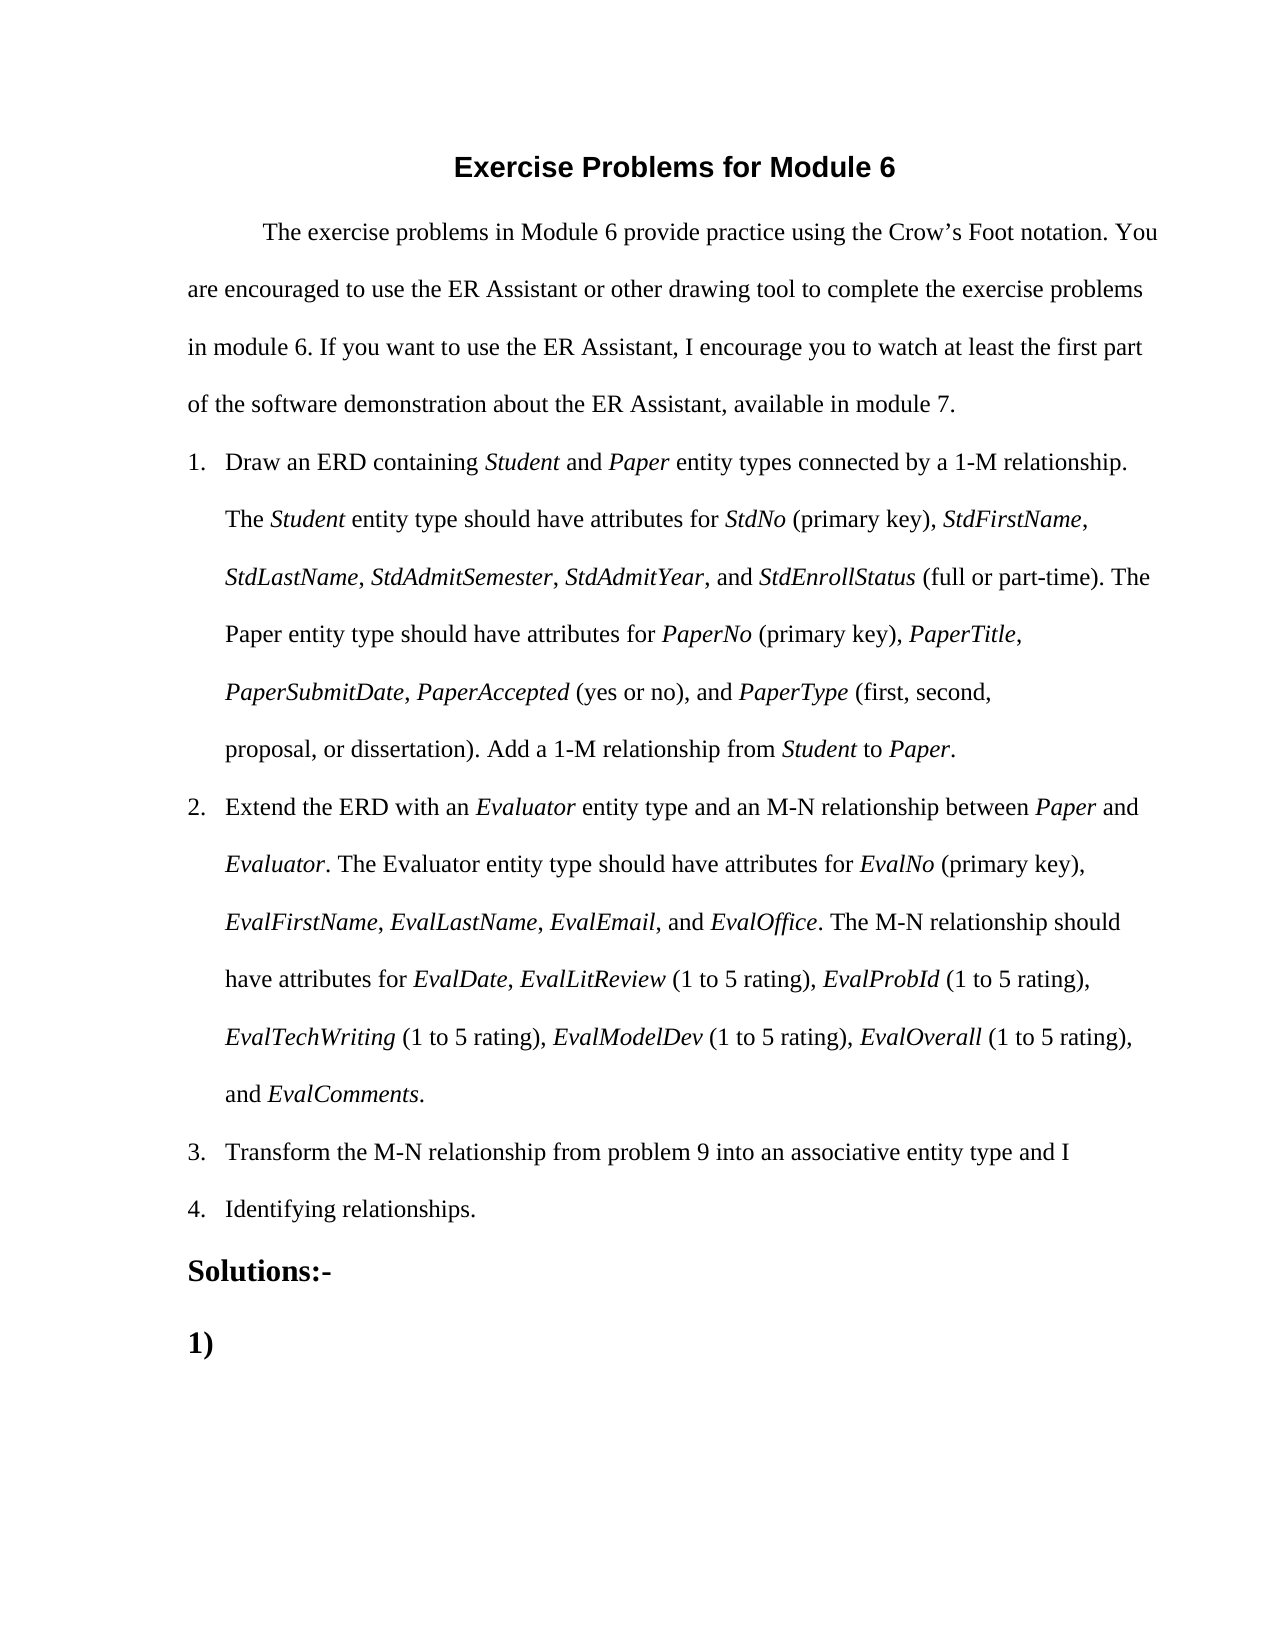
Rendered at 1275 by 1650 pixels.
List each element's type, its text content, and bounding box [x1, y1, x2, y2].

text Solutions:- [187, 1252, 1162, 1288]
list Draw an ERD containing Student and Paper entity types connected by a 1-M relationship. The Student entity type should have attributes for StdNo (primary key), StdFirstName, StdLastName, StdAdmitSemester, StdAdmitYear, and StdEnrollStatus (full or part-time). The Paper entity type should have attributes for PaperNo (primary key), PaperTitle, PaperSubmitDate, PaperAccepted (yes or no), and PaperType (first, second, [187, 447, 1162, 706]
list Identifying relationships. [187, 1194, 1162, 1223]
text 1) [187, 1324, 1162, 1360]
list Extend the ERD with an Evaluator entity type and an M-N relationship between Paper and Evaluator. The Evaluator entity type should have attributes for EvalNo (primary key), EvalFirstName, EvalLastName, EvalEmail, and EvalOffice. The M-N relationship should have attributes for EvalDate, EvalLitReview (1 to 5 rating), EvalProbId (1 to 5 rating), EvalTechWriting (1 to 5 rating), EvalModelDev (1 to 5 rating), EvalOverall (1 to 5 rating), and EvalComments. [187, 792, 1162, 1108]
text proposal, or dissertation). Add a 1-M relationship from Student to Paper. [150, 734, 1162, 763]
list Transform the M-N relationship from problem 9 into an associative entity type and I [187, 1137, 1162, 1166]
subtitle Exercise Problems for Module 6 [187, 150, 1162, 183]
text The exercise problems in Module 6 provide practice using the Crow’s Foot notation. You are encouraged to use the ER Assistant or other drawing tool to complete the exercise problems in module 6. If you want to use the ER Assistant, I encourage you to watch at least the first part of the software demonstration about the ER Assistant, available in module 7. [187, 217, 1162, 418]
